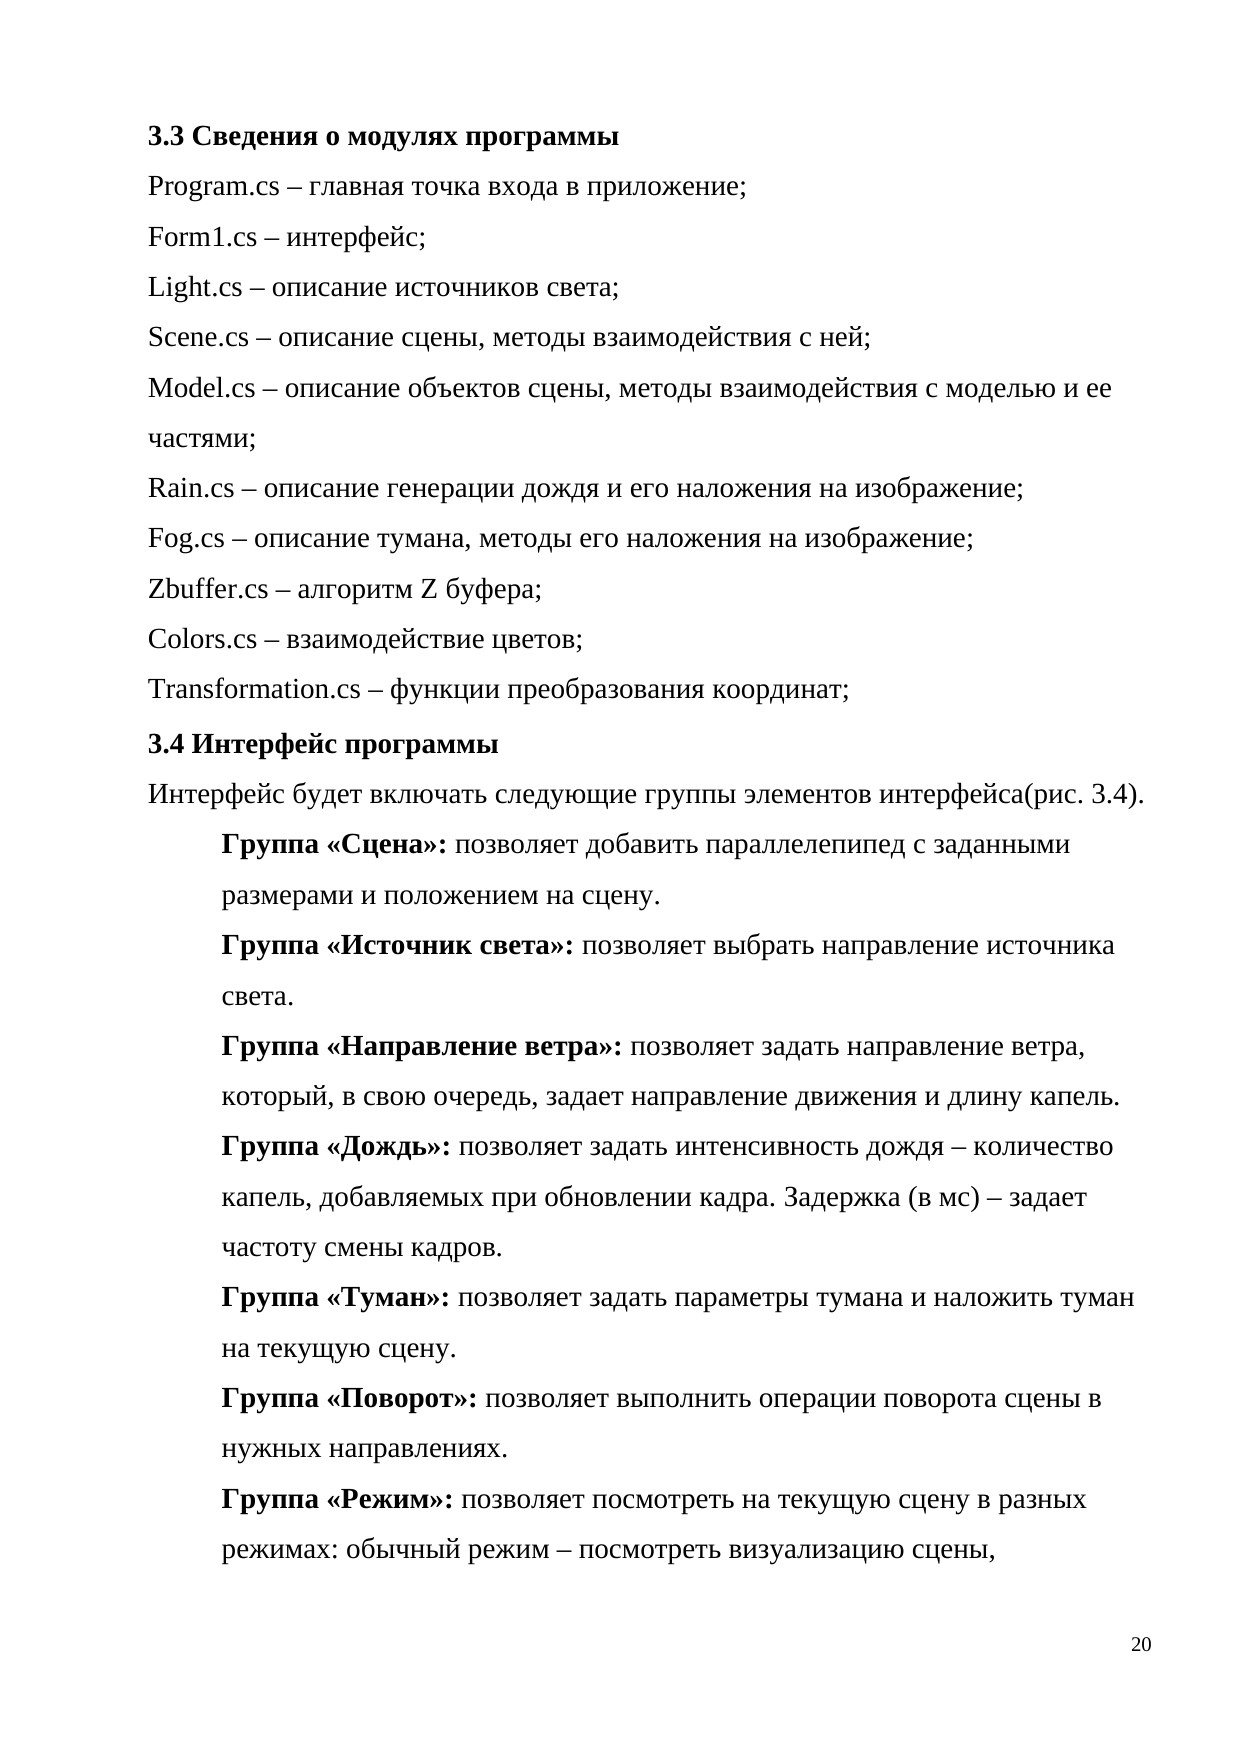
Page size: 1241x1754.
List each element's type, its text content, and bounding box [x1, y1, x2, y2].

subtitle 3.4 Интерфейс программы [148, 726, 1152, 759]
text Zbuffer.cs – алгоритм Z буфера; [148, 571, 1152, 604]
text Группа «Сцена»: позволяет добавить параллелепипед с заданными размерами и положением на сцену. [221, 827, 1152, 911]
text Группа «Направление ветра»: позволяет задать направление ветра, который, в свою очередь, задает направление движения и длину капель. [221, 1028, 1152, 1112]
text Light.cs – описание источников света; [148, 269, 1152, 303]
text Интерфейс будет включать следующие группы элементов интерфейса(рис. 3.4). [148, 776, 1152, 810]
text Группа «Режим»: позволяет посмотреть на текущую сцену в разных режимах: обычный режим – посмотреть визуализацию сцены, [221, 1481, 1152, 1564]
text Program.cs – главная точка входа в приложение; [148, 168, 1152, 202]
text Группа «Туман»: позволяет задать параметры тумана и наложить туман на текущую сцену. [221, 1279, 1152, 1363]
text Transformation.cs – функции преобразования координат; [148, 672, 1152, 705]
text Rain.cs – описание генерации дождя и его наложения на изображение; [148, 470, 1152, 504]
text Form1.cs – интерфейс; [148, 219, 1152, 252]
subtitle 3.3 Сведения о модулях программы [148, 118, 1152, 152]
text Группа «Источник света»: позволяет выбрать направление источника света. [221, 927, 1152, 1011]
text Группа «Поворот»: позволяет выполнить операции поворота сцены в нужных направлениях. [221, 1380, 1152, 1464]
text Scene.cs – описание сцены, методы взаимодействия с ней; [148, 319, 1152, 353]
text Группа «Дождь»: позволяет задать интенсивность дождя – количество капель, добавляемых при обновлении кадра. Задержка (в мс) – задает частоту смены кадров. [221, 1128, 1152, 1263]
text Colors.cs – взаимодействие цветов; [148, 621, 1152, 655]
text Fog.cs – описание тумана, методы его наложения на изображение; [148, 521, 1152, 554]
text Model.cs – описание объектов сцены, методы взаимодействия с моделью и ее частями; [148, 370, 1152, 453]
